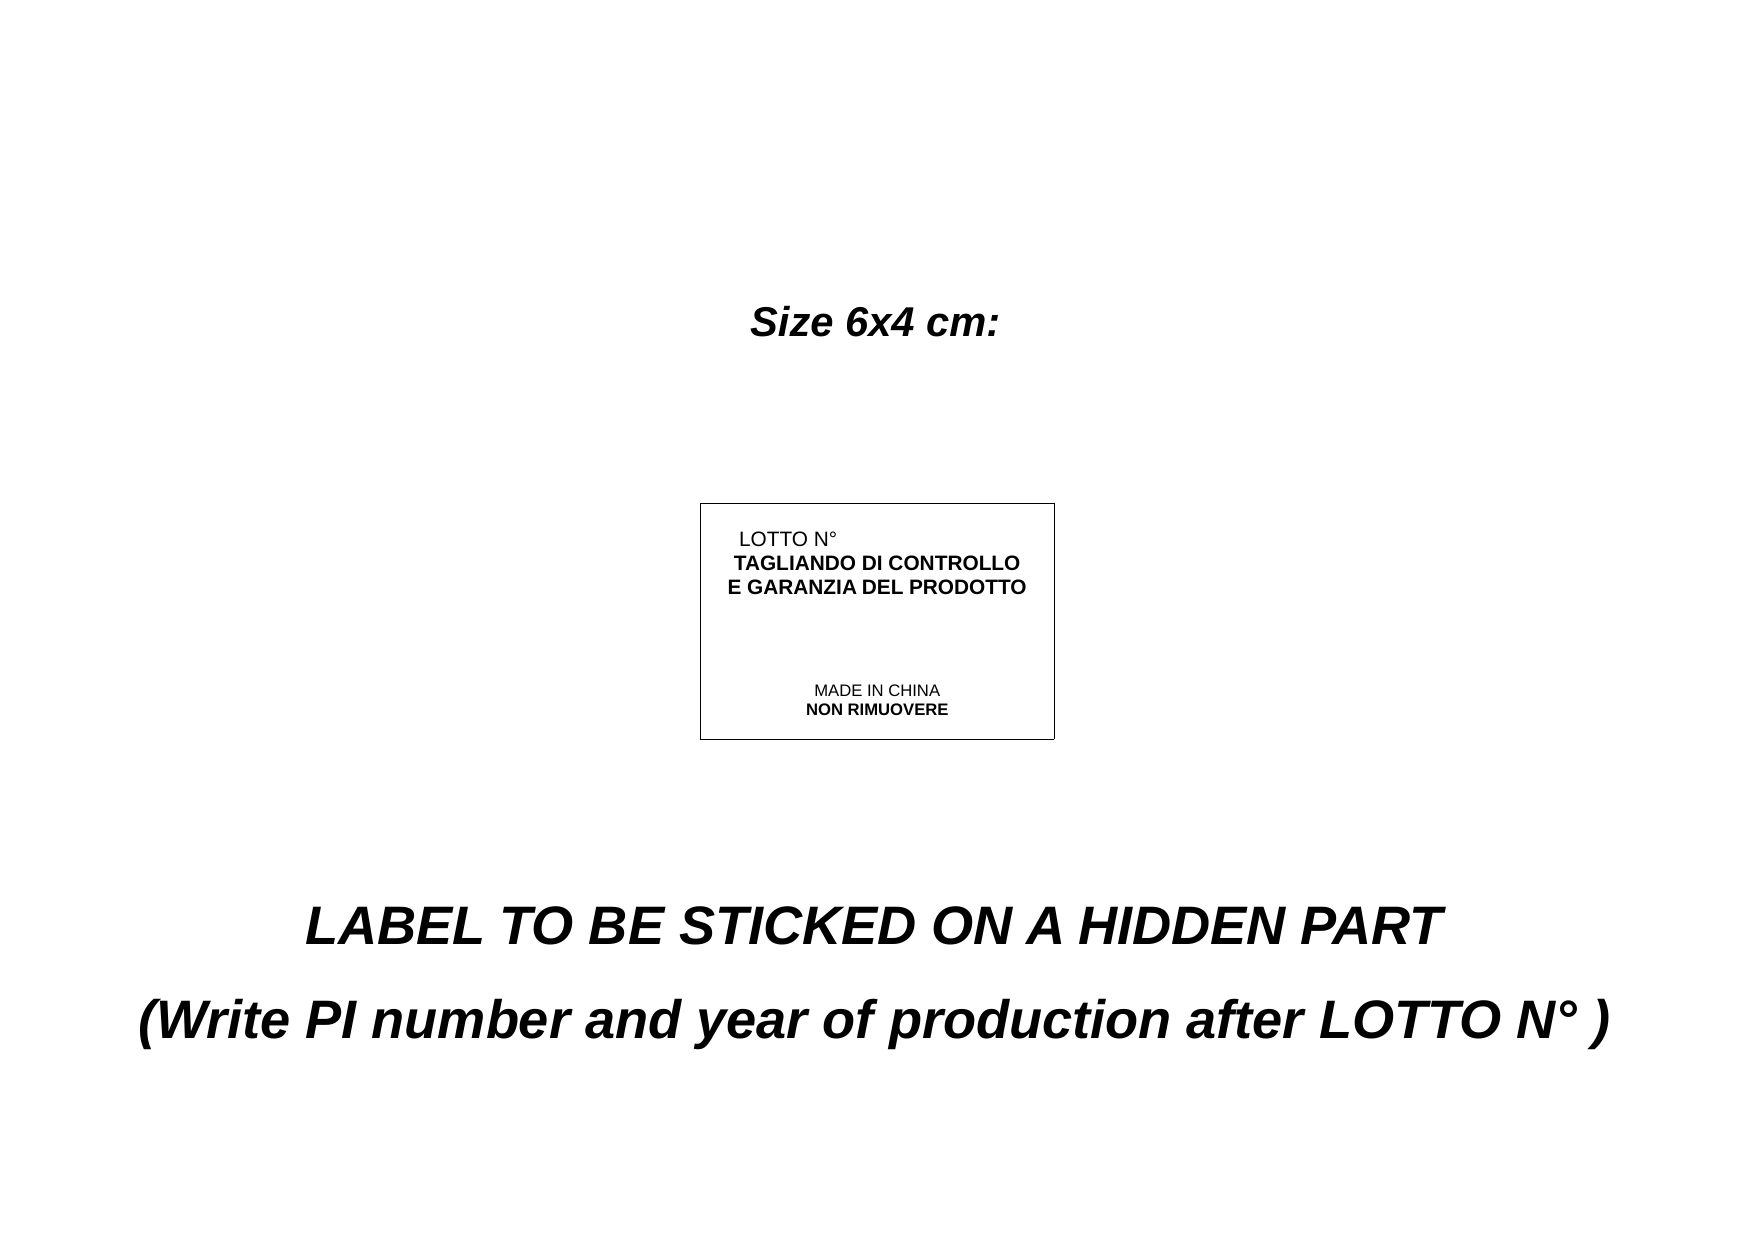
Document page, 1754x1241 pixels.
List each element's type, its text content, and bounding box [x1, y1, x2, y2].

text </for> [118, 154, 1636, 177]
text MADE IN CHINA NON RIMUOVERE [701, 681, 1054, 719]
text <for each="l in o.order_line"> [118, 189, 1636, 212]
text LOTTO N° <o.partner_ref> [701, 527, 1054, 551]
text Size 6x4 cm: [118, 298, 1636, 346]
text TAGLIANDO DI CONTROLLO [701, 551, 1054, 575]
text LABEL TO BE STICKED ON A HIDDEN PART (Write PI number and year of production after LOTTO N° ) [118, 894, 1636, 1049]
text E GARANZIA DEL PRODOTTO [701, 575, 1054, 599]
